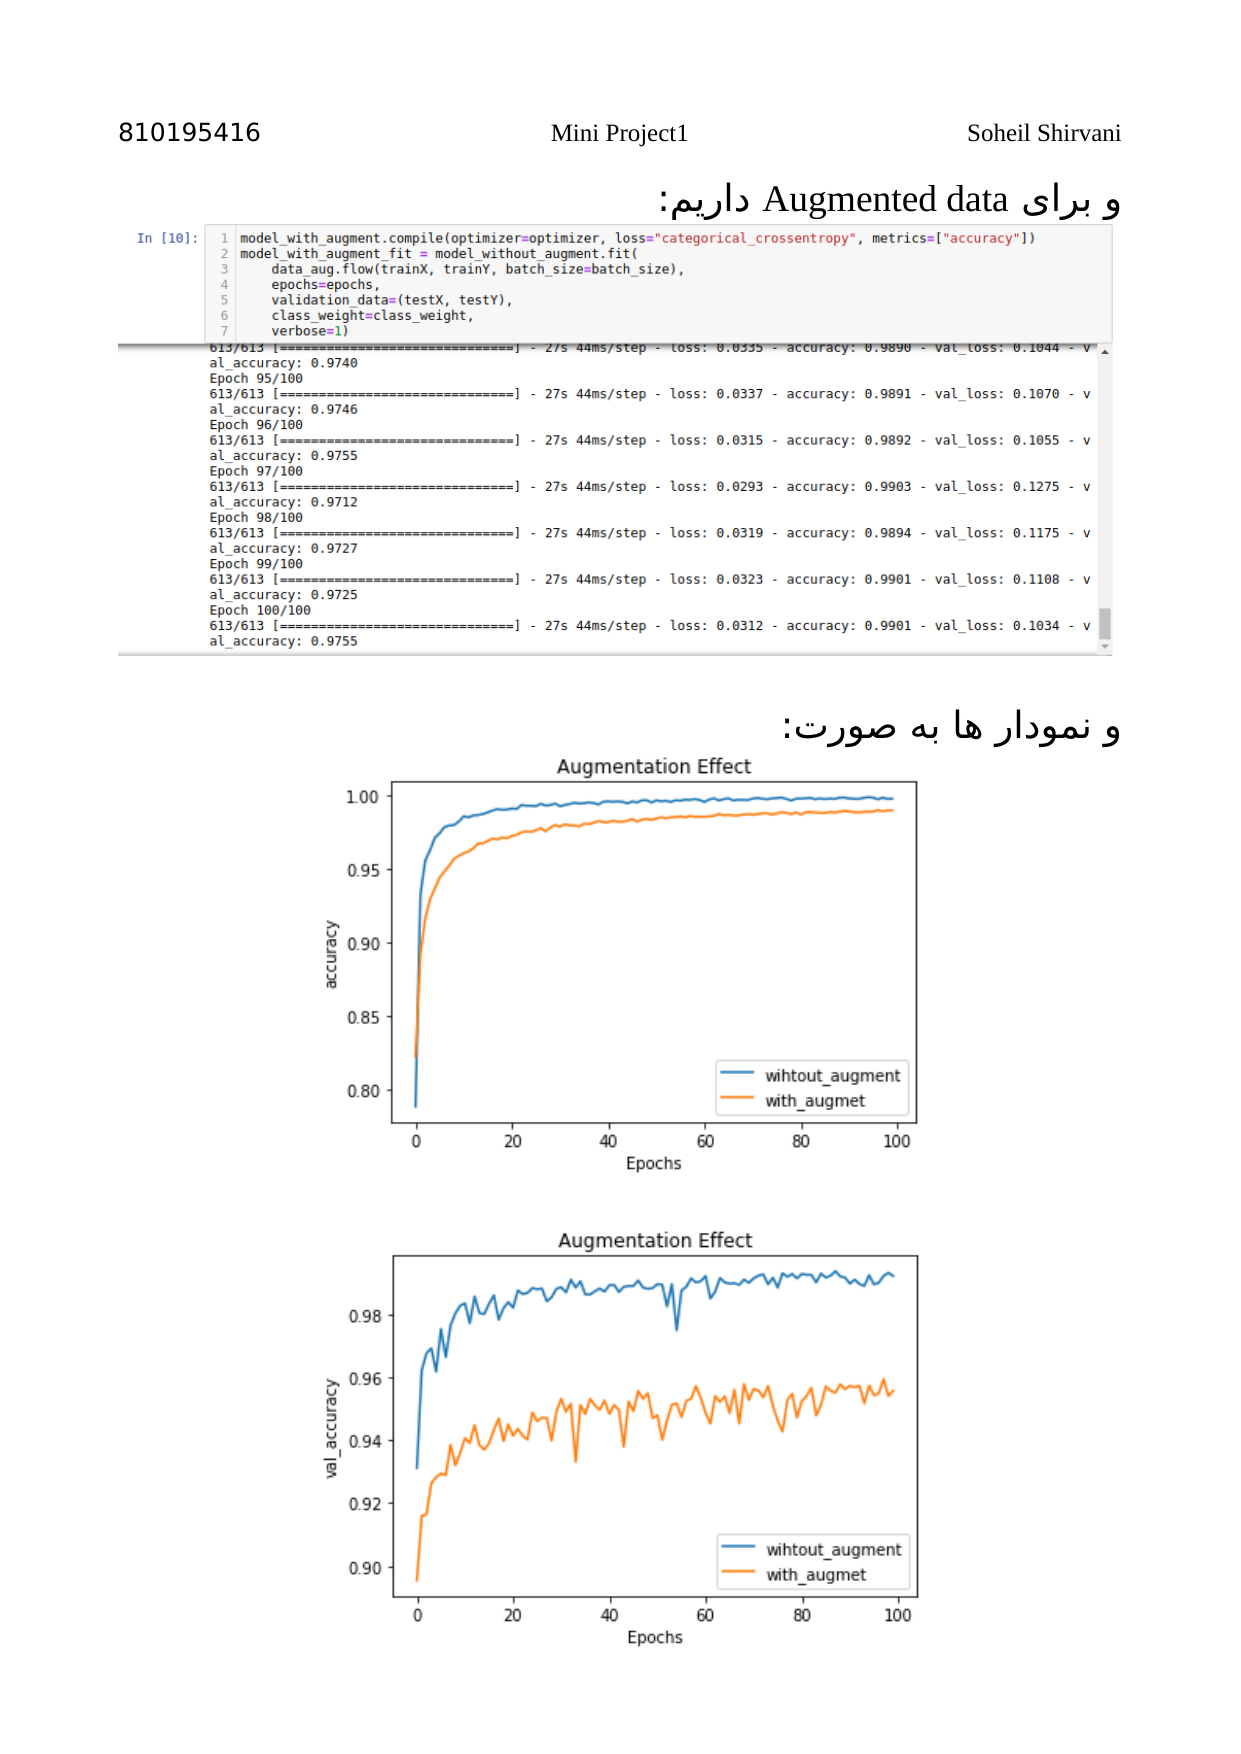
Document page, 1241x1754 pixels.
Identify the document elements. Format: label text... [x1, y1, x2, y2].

text و برای Augmented data داریم: [118, 177, 1122, 220]
picture [118, 220, 1123, 661]
picture [313, 747, 927, 1182]
picture [313, 1221, 928, 1656]
text و نمودار ها به صورت: [118, 704, 1122, 747]
